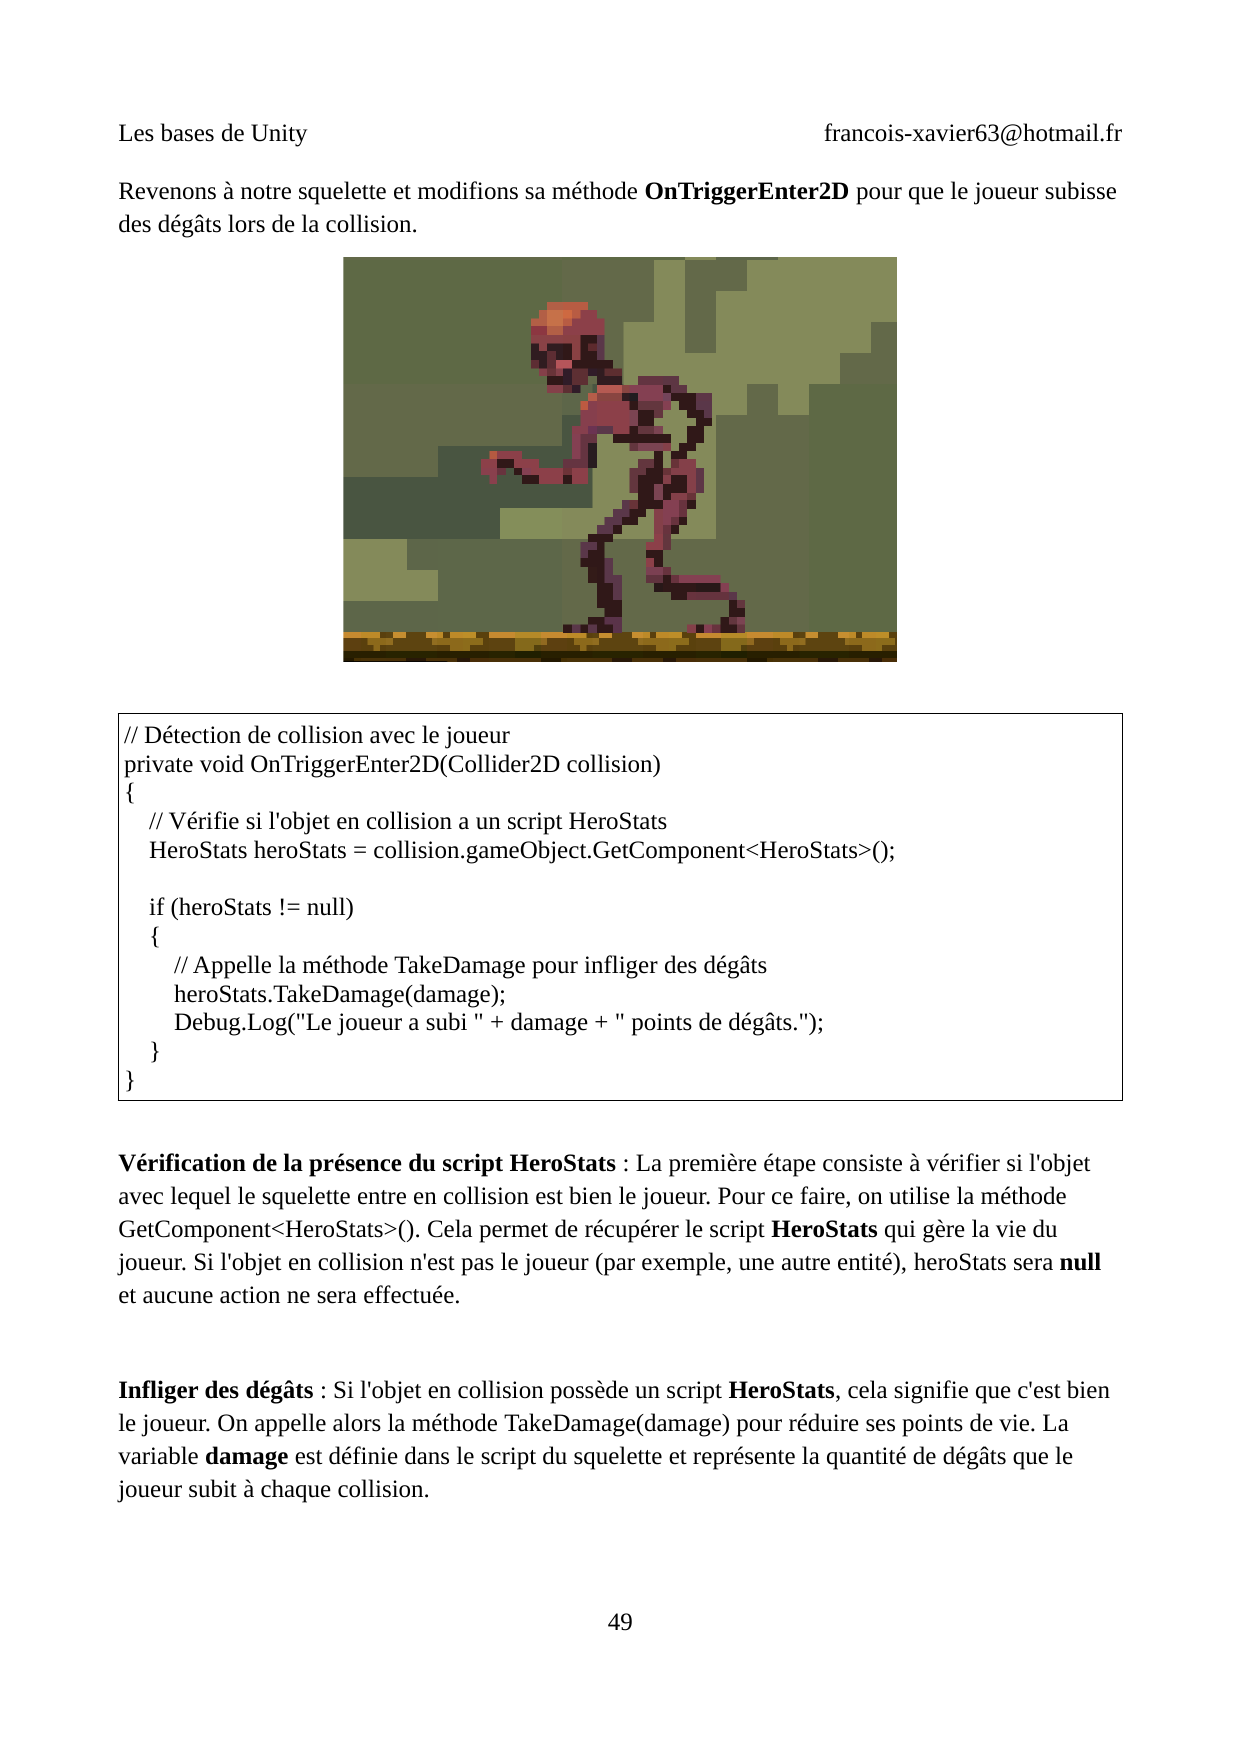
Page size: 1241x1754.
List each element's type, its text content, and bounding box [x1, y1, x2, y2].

text Revenons à notre squelette et modifions sa méthode OnTriggerEnter2D pour que le joueur subisse des dégâts lors de la collision. [118, 176, 1122, 238]
table_header // Détection de collision avec le joueur private void OnTriggerEnter2D(Collider2D collision) { // Vérifie si l'objet en collision a un script HeroStats HeroStats heroStats = collision.gameObject.GetComponent<HeroStats>(); if (heroStats != null) { // Appelle la méthode TakeDamage pour infliger des dégâts heroStats.TakeDamage(damage); Debug.Log("Le joueur a subi " + damage + " points de dégâts."); } } [119, 714, 1122, 1099]
text Infliger des dégâts : Si l'objet en collision possède un script HeroStats, cela signifie que c'est bien le joueur. On appelle alors la méthode TakeDamage(damage) pour réduire ses points de vie. La variable damage est définie dans le script du squelette et représente la quantité de dégâts que le joueur subit à chaque collision. [118, 1375, 1122, 1503]
text Vérification de la présence du script HeroStats : La première étape consiste à vérifier si l'objet avec lequel le squelette entre en collision est bien le joueur. Pour ce faire, on utilise la méthode GetComponent<HeroStats>(). Cela permet de récupérer le script HeroStats qui gère la vie du joueur. Si l'objet en collision n'est pas le joueur (par exemple, une autre entité), heroStats sera null et aucune action ne sera effectuée. [118, 1148, 1122, 1309]
picture [343, 257, 897, 662]
